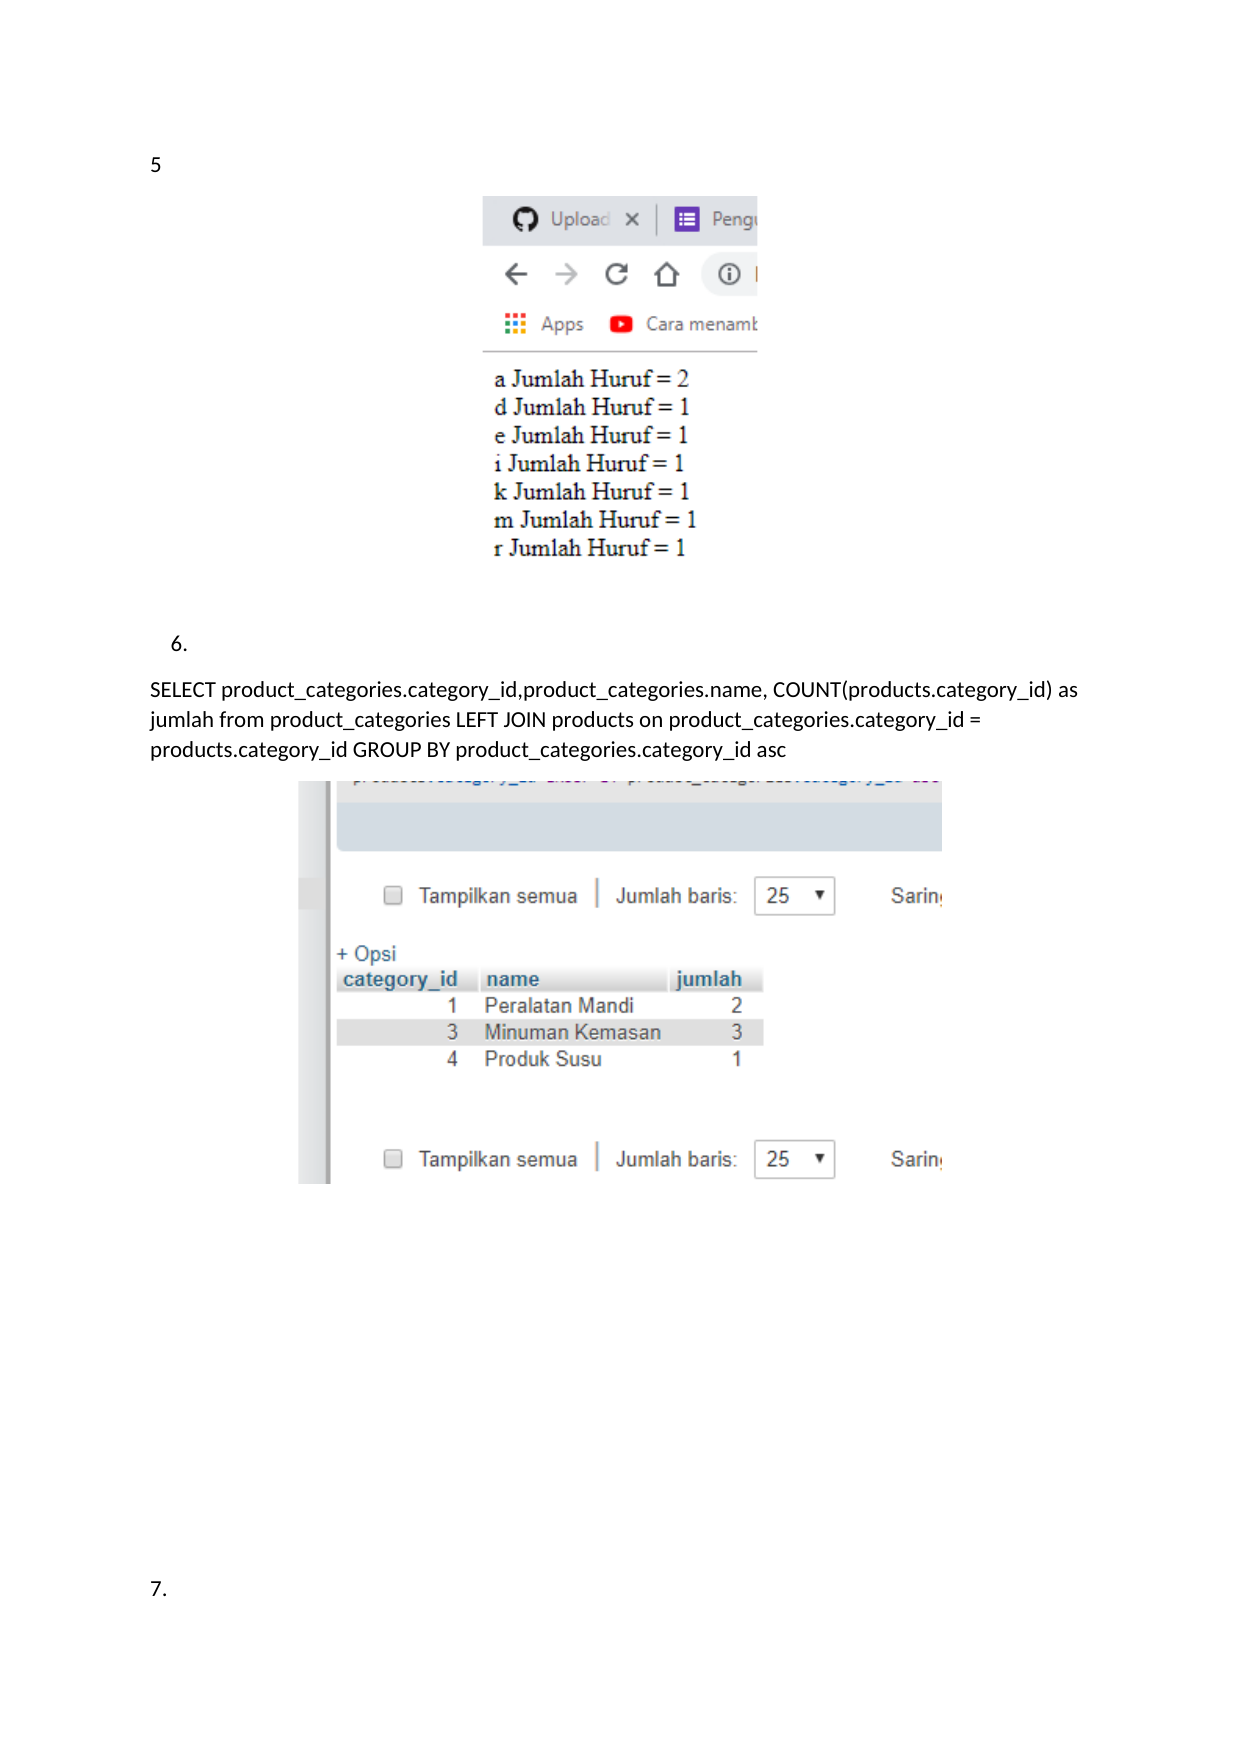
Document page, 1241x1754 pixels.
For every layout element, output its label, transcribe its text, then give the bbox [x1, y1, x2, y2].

text 6. [150, 629, 1090, 657]
text 5 [150, 150, 1090, 178]
text 7. [150, 1574, 1090, 1602]
text SELECT product_categories.category_id,product_categories.name, COUNT(products.category_id) as jumlah from product_categories LEFT JOIN products on product_categories.category_id = products.category_id GROUP BY product_categories.category_id asc [150, 675, 1090, 763]
